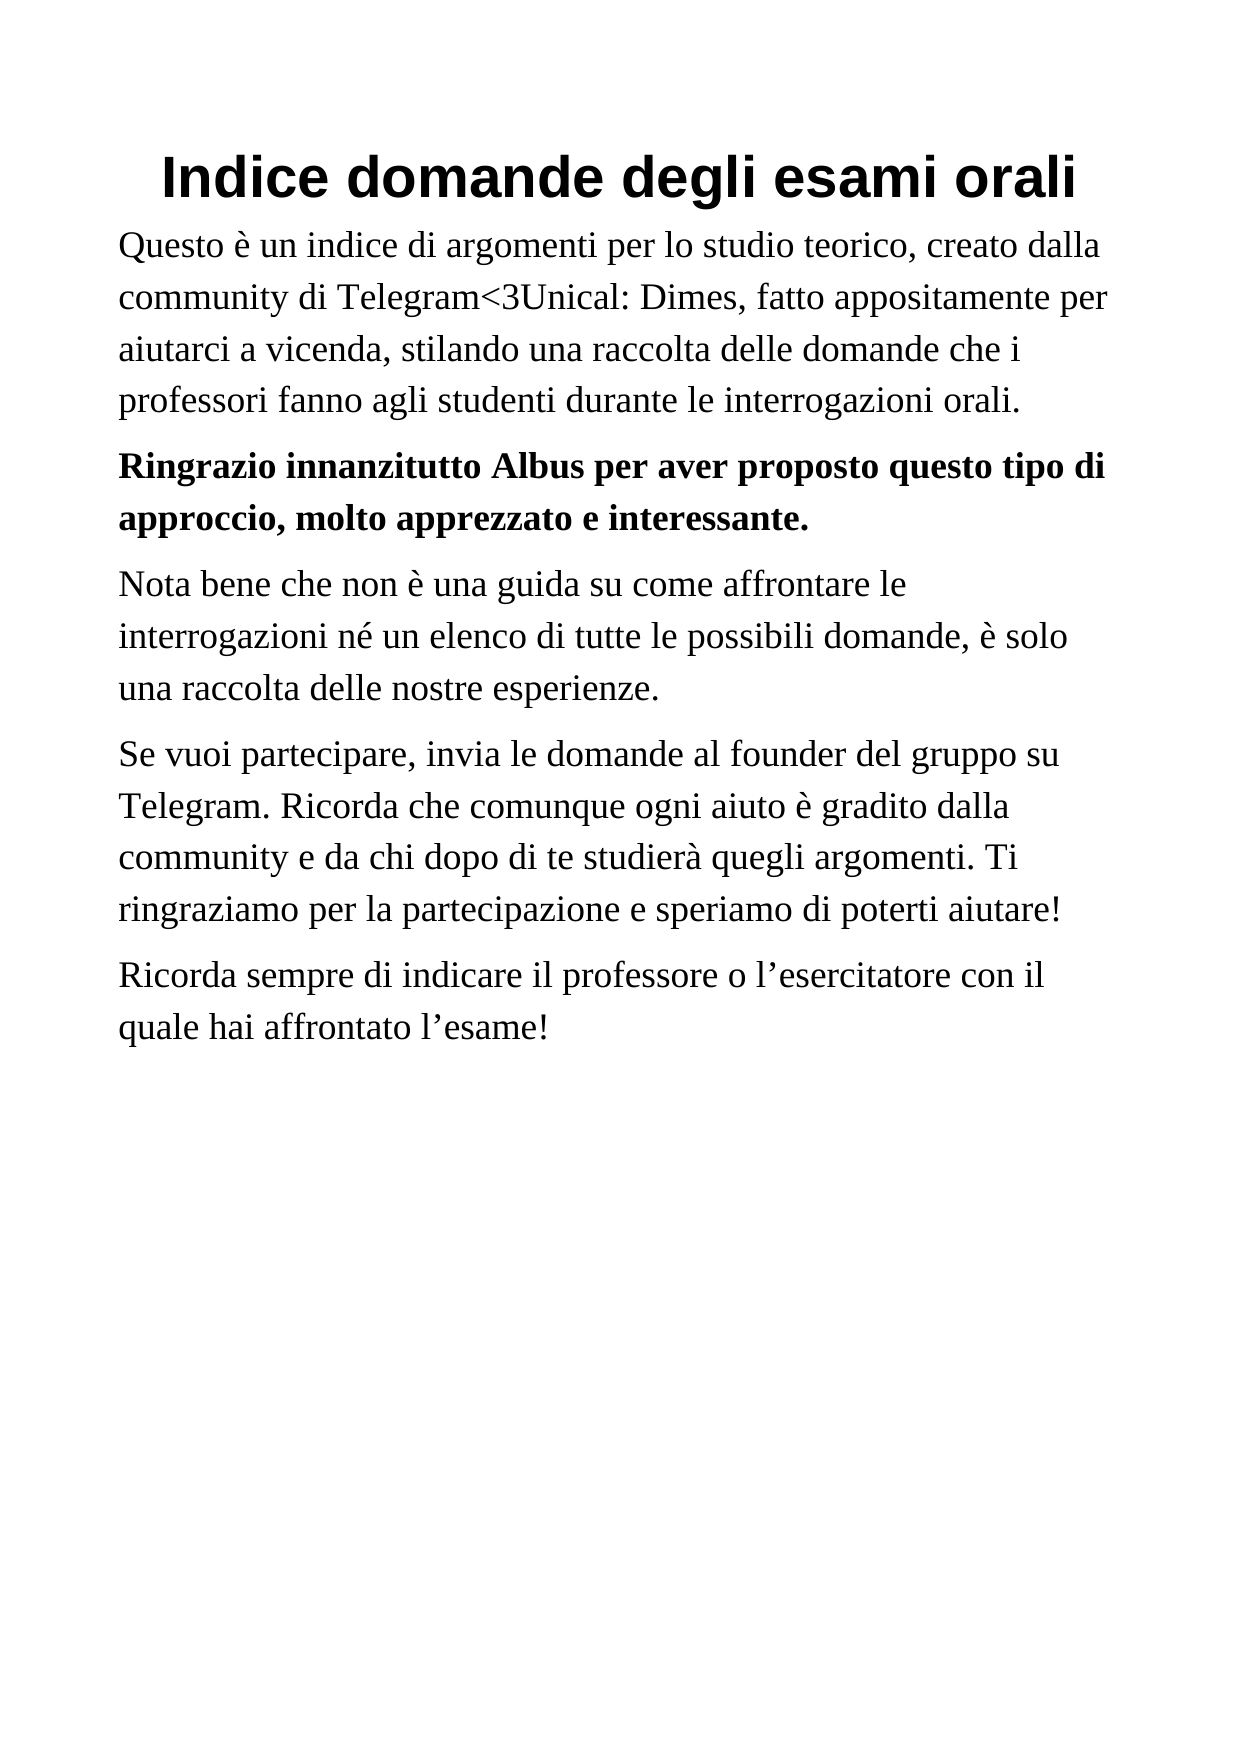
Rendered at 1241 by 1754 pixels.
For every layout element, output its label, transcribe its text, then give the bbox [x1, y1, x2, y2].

text Questo è un indice di argomenti per lo studio teorico, creato dalla community di Telegram<3Unical: Dimes, fatto appositamente per aiutarci a vicenda, stilando una raccolta delle domande che i professori fanno agli studenti durante le interrogazioni orali. [118, 223, 1122, 421]
text Ricorda sempre di indicare il professore o l’esercitatore con il quale hai affrontato l’esame! [118, 953, 1122, 1047]
title Indice domande degli esami orali [118, 143, 1122, 210]
text Ringrazio innanzitutto Albus per aver proposto questo tipo di approccio, molto apprezzato e interessante. [118, 444, 1122, 539]
text Se vuoi partecipare, invia le domande al founder del gruppo su Telegram. Ricorda che comunque ogni aiuto è gradito dalla community e da chi dopo di te studierà quegli argomenti. Ti ringraziamo per la partecipazione e speriamo di poterti aiutare! [118, 731, 1122, 929]
text Nota bene che non è una guida su come affrontare le interrogazioni né un elenco di tutte le possibili domande, è solo una raccolta delle nostre esperienze. [118, 562, 1122, 708]
